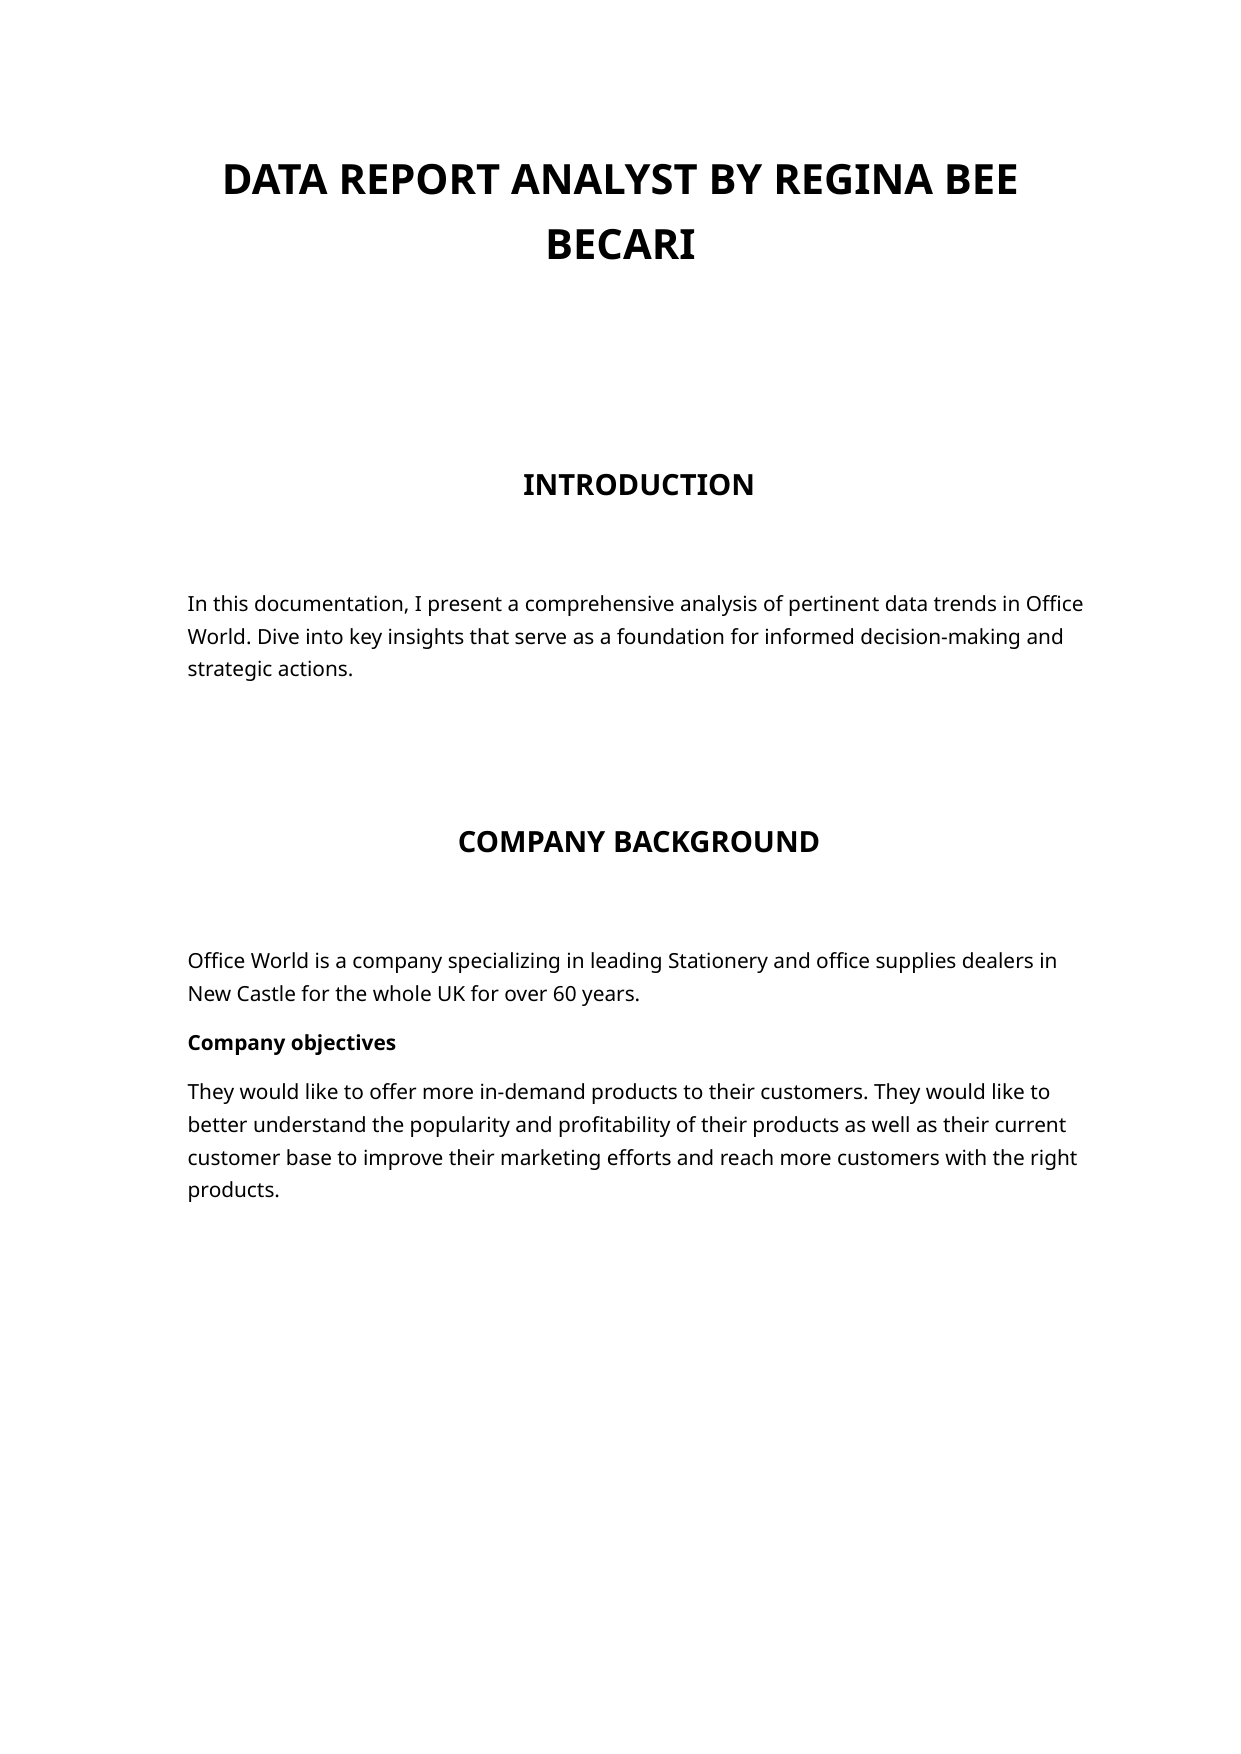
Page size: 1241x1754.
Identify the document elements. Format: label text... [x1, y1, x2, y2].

text They would like to offer more in-demand products to their customers. They would like to better understand the popularity and profitability of their products as well as their current customer base to improve their marketing efforts and reach more customers with the right products. [187, 1077, 1090, 1204]
text INTRODUCTION [187, 464, 1090, 504]
text COMPANY BACKGROUND [187, 822, 1090, 861]
text Office World is a company specializing in leading Stationery and office supplies dealers in New Castle for the whole UK for over 60 years. [187, 946, 1090, 1007]
text In this documentation, I present a comprehensive analysis of pertinent data trends in Office World. Dive into key insights that serve as a foundation for informed decision-making and strategic actions. [187, 589, 1090, 683]
text Company objectives [187, 1028, 1090, 1057]
text DATA REPORT ANALYST BY REGINA BEE BECARI [150, 150, 1090, 272]
